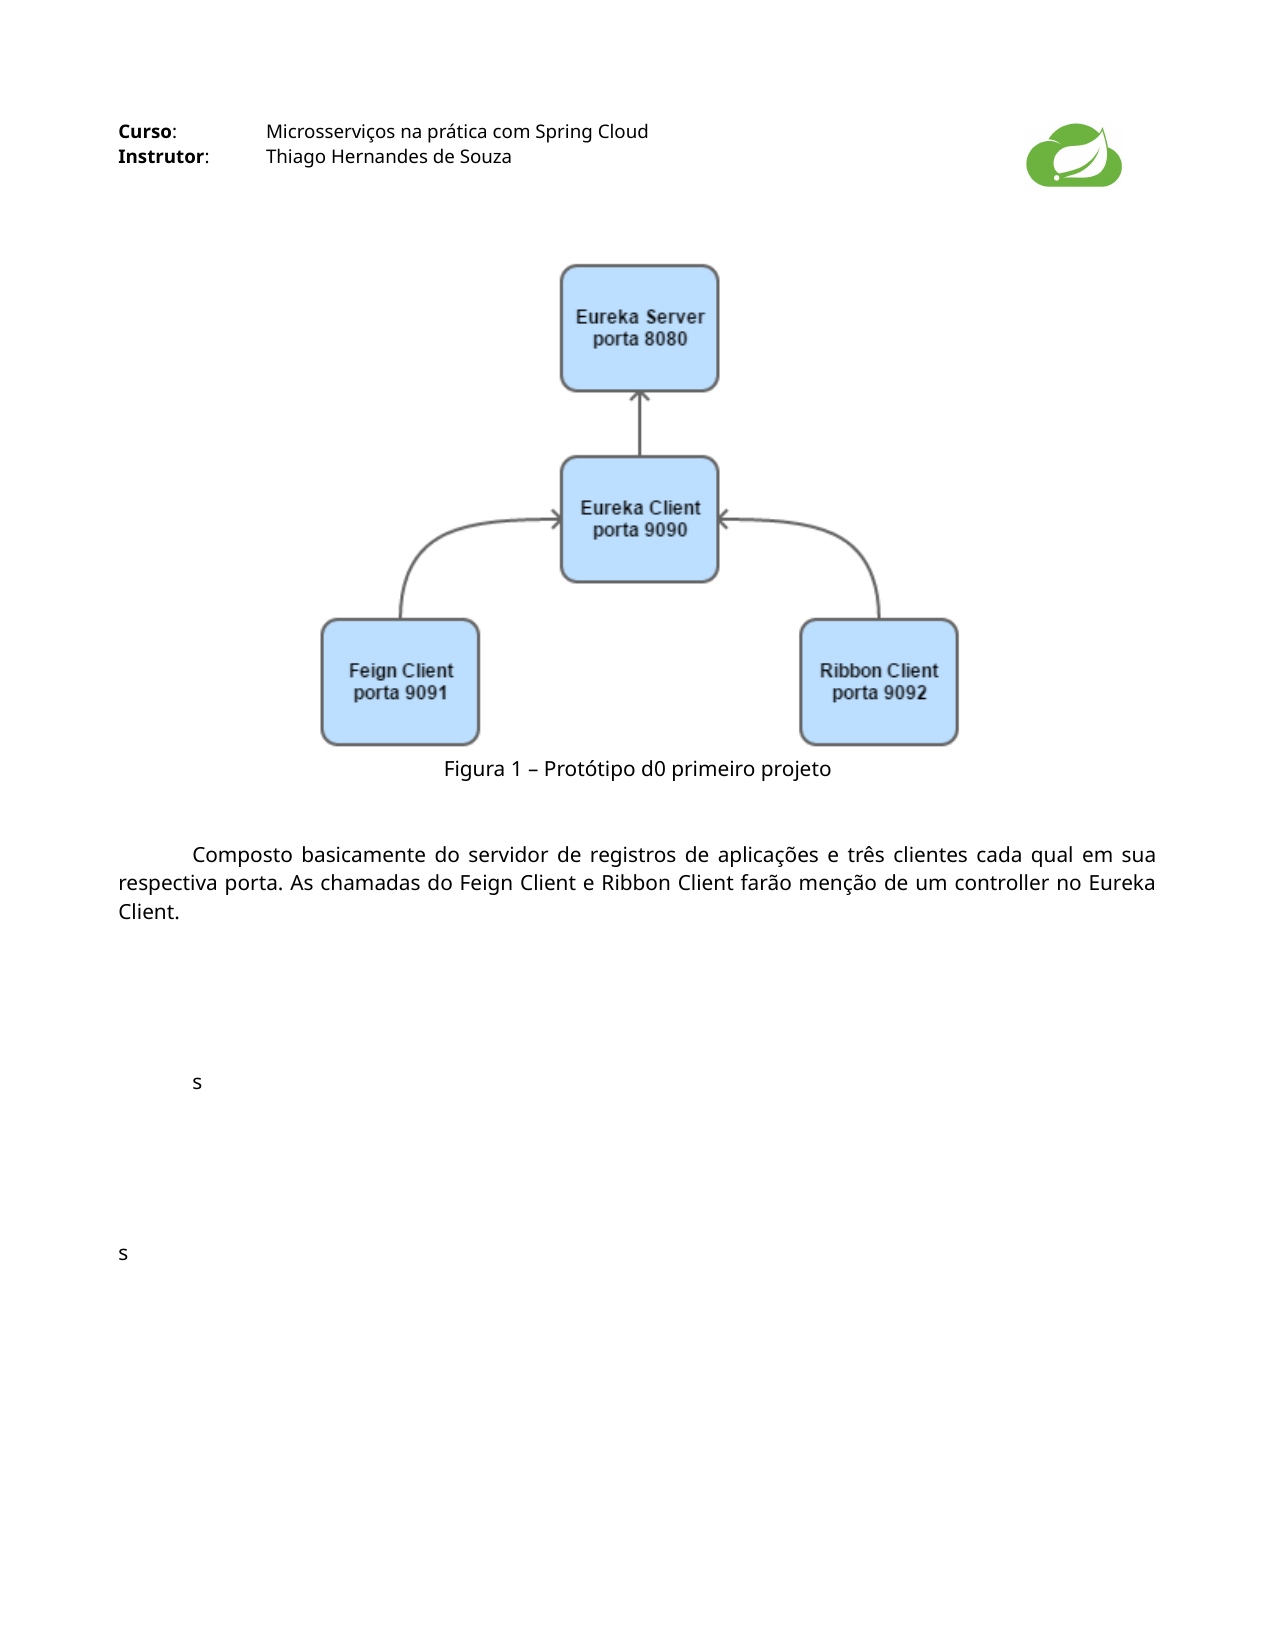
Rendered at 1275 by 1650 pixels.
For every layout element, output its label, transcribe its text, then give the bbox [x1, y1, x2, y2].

picture [1024, 122, 1123, 190]
picture [312, 252, 966, 755]
text Figura 1 – Protótipo d0 primeiro projeto [118, 250, 1157, 783]
text s [118, 1238, 1157, 1266]
text s [118, 1067, 1157, 1096]
text Composto basicamente do servidor de registros de aplicações e três clientes cada qual em sua respectiva porta. As chamadas do Feign Client e Ribbon Client farão menção de um controller no Eureka Client. [118, 840, 1157, 925]
